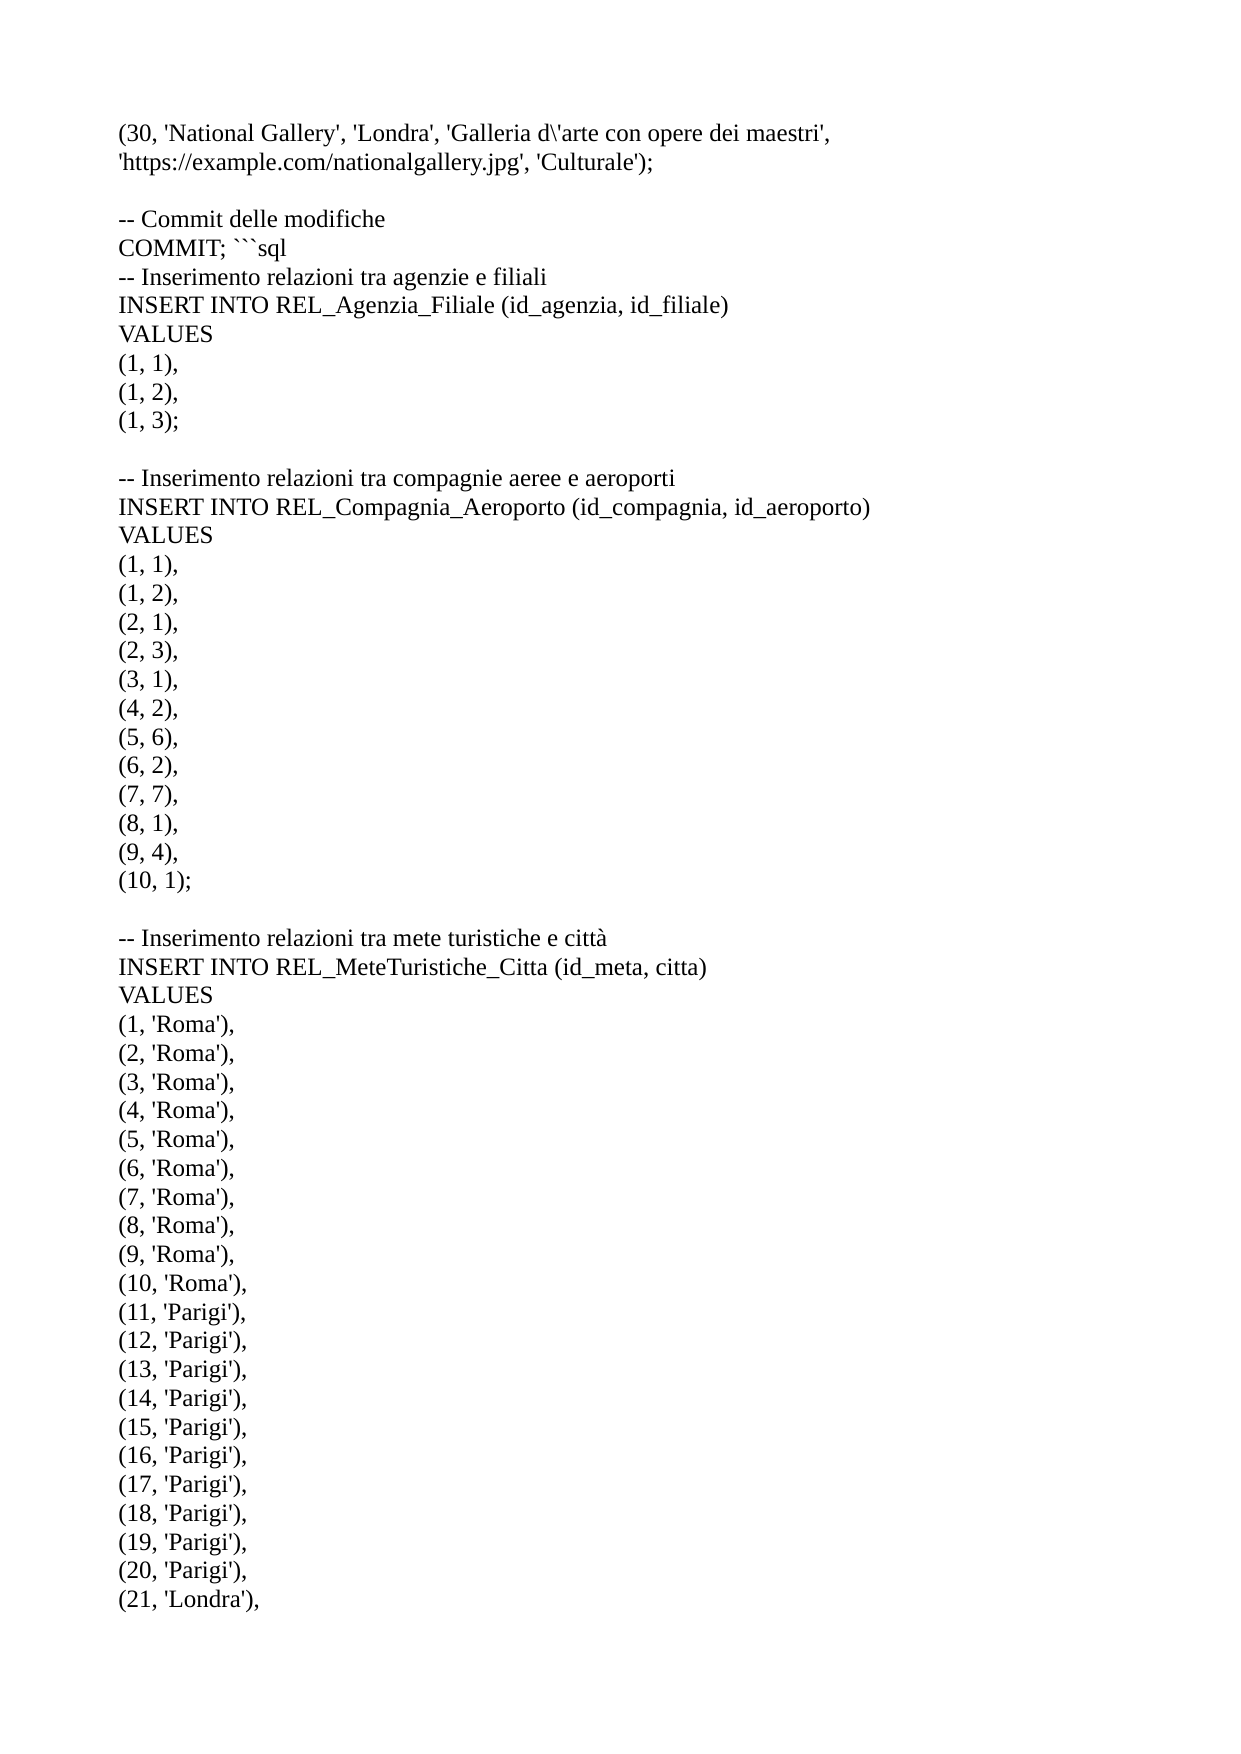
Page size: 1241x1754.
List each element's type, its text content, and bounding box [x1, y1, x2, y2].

text (2, 3), [118, 636, 1122, 664]
text -- Inserimento relazioni tra compagnie aeree e aeroporti [118, 463, 1122, 492]
text (12, 'Parigi'), [118, 1326, 1122, 1354]
text (13, 'Parigi'), [118, 1354, 1122, 1383]
text (6, 'Roma'), [118, 1153, 1122, 1182]
text (10, 1); [118, 866, 1122, 894]
text (4, 2), [118, 693, 1122, 722]
text (30, 'National Gallery', 'Londra', 'Galleria d\'arte con opere dei maestri', 'https://example.com/nationalgallery.jpg', 'Culturale'); [118, 118, 1122, 176]
text (3, 'Roma'), [118, 1067, 1122, 1096]
text VALUES [118, 521, 1122, 549]
text (5, 6), [118, 722, 1122, 751]
text (1, 2), [118, 377, 1122, 406]
text INSERT INTO REL_Agenzia_Filiale (id_agenzia, id_filiale) [118, 291, 1122, 319]
text INSERT INTO REL_MeteTuristiche_Citta (id_meta, citta) [118, 952, 1122, 981]
text (20, 'Parigi'), [118, 1556, 1122, 1584]
text (15, 'Parigi'), [118, 1412, 1122, 1441]
text (6, 2), [118, 751, 1122, 779]
text VALUES [118, 319, 1122, 348]
text -- Commit delle modifiche [118, 204, 1122, 233]
text (1, 1), [118, 549, 1122, 578]
text (16, 'Parigi'), [118, 1441, 1122, 1469]
text (21, 'Londra'), [118, 1584, 1122, 1613]
text (10, 'Roma'), [118, 1268, 1122, 1297]
text INSERT INTO REL_Compagnia_Aeroporto (id_compagnia, id_aeroporto) [118, 492, 1122, 521]
text (3, 1), [118, 664, 1122, 693]
text (18, 'Parigi'), [118, 1498, 1122, 1527]
text (14, 'Parigi'), [118, 1383, 1122, 1412]
text (17, 'Parigi'), [118, 1469, 1122, 1498]
text (19, 'Parigi'), [118, 1527, 1122, 1556]
text (1, 2), [118, 578, 1122, 607]
text (1, 1), [118, 348, 1122, 377]
text (9, 'Roma'), [118, 1239, 1122, 1268]
text (1, 3); [118, 406, 1122, 434]
text (5, 'Roma'), [118, 1124, 1122, 1153]
text (4, 'Roma'), [118, 1096, 1122, 1124]
text -- Inserimento relazioni tra agenzie e filiali [118, 262, 1122, 291]
text (2, 1), [118, 607, 1122, 636]
text (7, 'Roma'), [118, 1182, 1122, 1211]
text (8, 'Roma'), [118, 1211, 1122, 1239]
text (1, 'Roma'), [118, 1009, 1122, 1038]
text COMMIT; ```sql [118, 233, 1122, 262]
text (8, 1), [118, 808, 1122, 837]
text VALUES [118, 981, 1122, 1009]
text (7, 7), [118, 779, 1122, 808]
text (9, 4), [118, 837, 1122, 866]
text -- Inserimento relazioni tra mete turistiche e città [118, 923, 1122, 952]
text (2, 'Roma'), [118, 1038, 1122, 1067]
text (11, 'Parigi'), [118, 1297, 1122, 1326]
